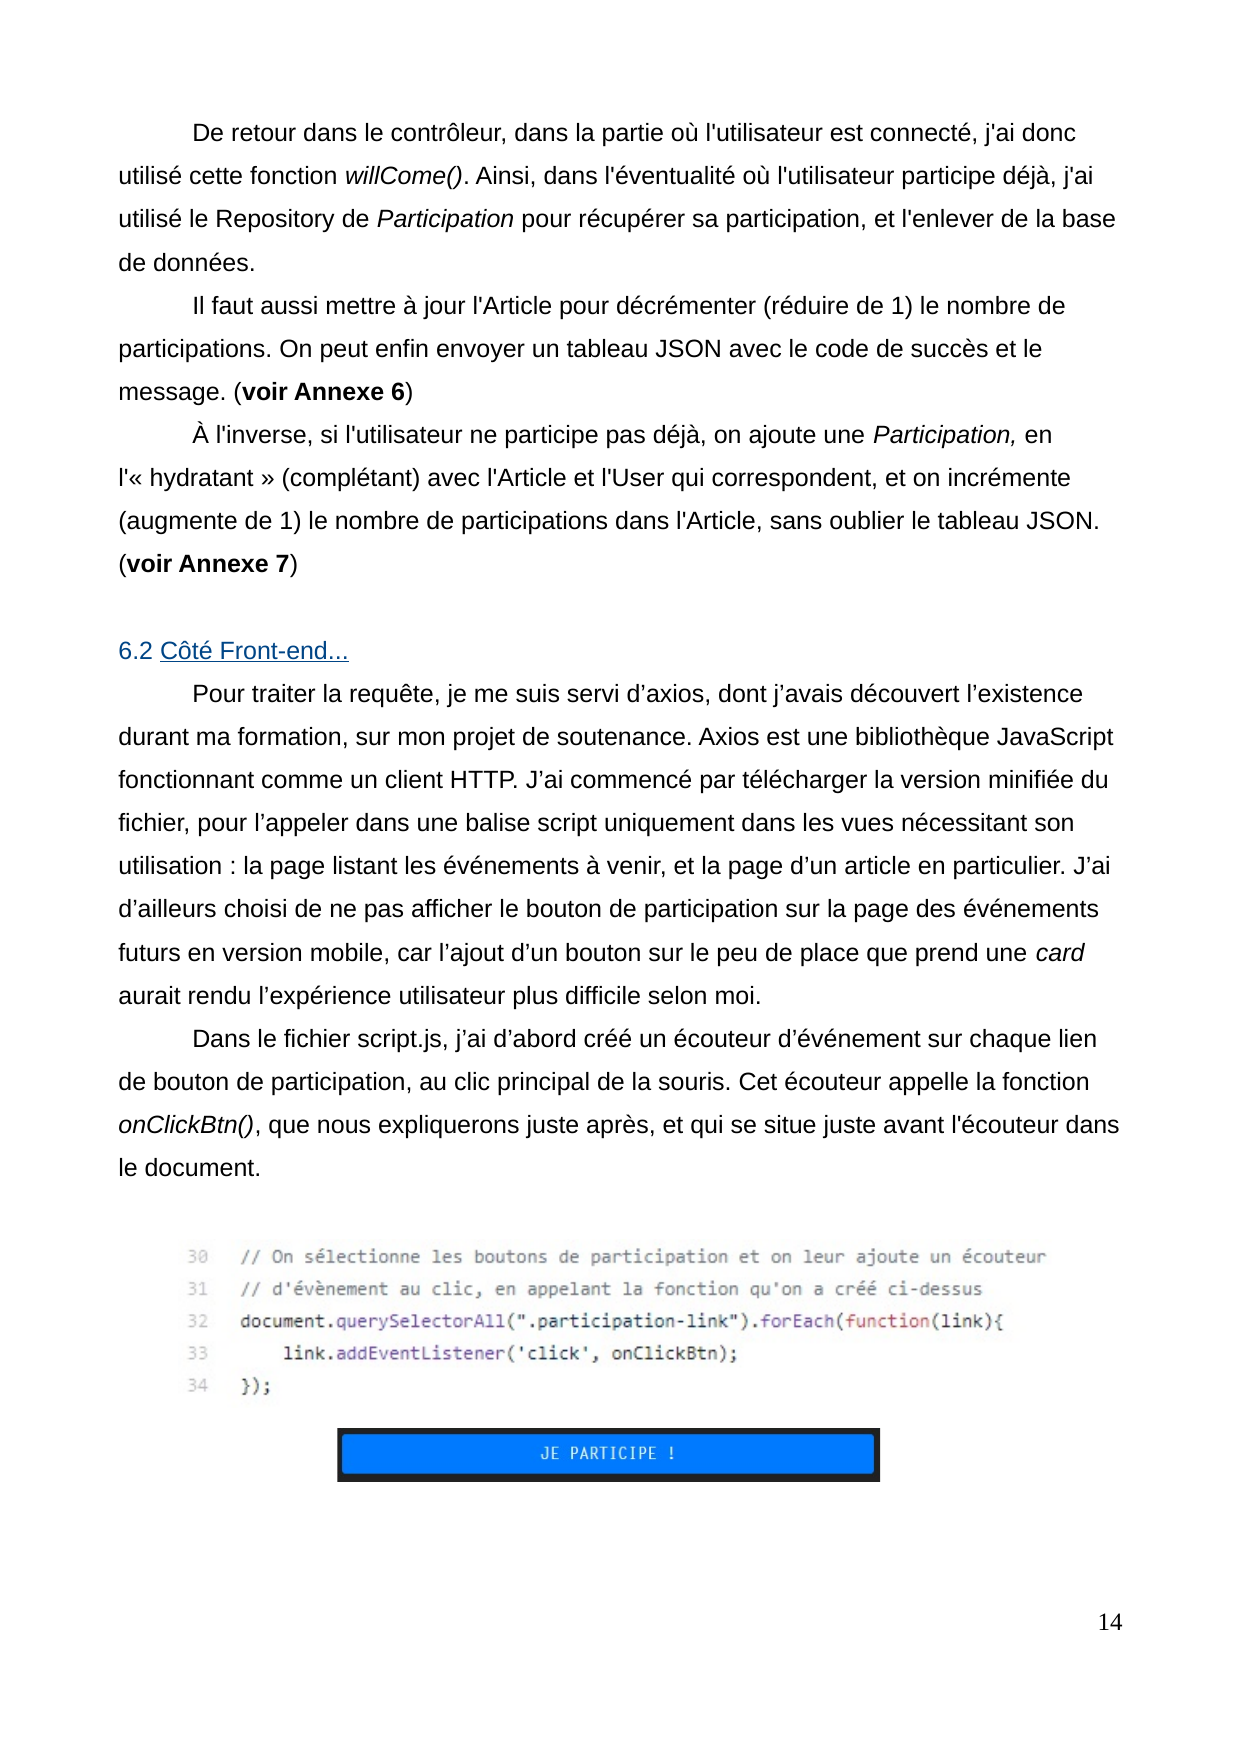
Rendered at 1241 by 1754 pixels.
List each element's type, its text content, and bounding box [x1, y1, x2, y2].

text De retour dans le contrôleur, dans la partie où l'utilisateur est connecté, j'ai donc utilisé cette fonction willCome(). Ainsi, dans l'éventualité où l'utilisateur participe déjà, j'ai utilisé le Repository de Participation pour récupérer sa participation, et l'enlever de la base de données. [118, 118, 1122, 276]
text Dans le fichier script.js, j’ai d’abord créé un écouteur d’événement sur chaque lien de bouton de participation, au clic principal de la souris. Cet écouteur appelle la fonction onClickBtn(), que nous expliquerons juste après, et qui se situe juste avant l'écouteur dans le document. [118, 1024, 1122, 1182]
text Pour traiter la requête, je me suis servi d’axios, dont j’avais découvert l’existence durant ma formation, sur mon projet de soutenance. Axios est une bibliothèque JavaScript fonctionnant comme un client HTTP. J’ai commencé par télécharger la version minifiée du fichier, pour l’appeler dans une balise script uniquement dans les vues nécessitant son utilisation : la page listant les événements à venir, et la page d’un article en particulier. J’ai d’ailleurs choisi de ne pas afficher le bouton de participation sur la page des événements futurs en version mobile, car l’ajout d’un bouton sur le peu de place que prend une card aurait rendu l’expérience utilisateur plus difficile selon moi. [118, 679, 1122, 1009]
text (voir Annexe 7) [118, 549, 1122, 578]
text 6.2 Côté Front-end... [118, 636, 1122, 664]
text À l'inverse, si l'utilisateur ne participe pas déjà, on ajoute une Participation, en l'« hydratant » (complétant) avec l'Article et l'User qui correspondent, et on incrémente (augmente de 1) le nombre de participations dans l'Article, sans oublier le tableau JSON. [118, 420, 1122, 535]
text Il faut aussi mettre à jour l'Article pour décrémenter (réduire de 1) le nombre de participations. On peut enfin envoyer un tableau JSON avec le code de succès et le message. (voir Annexe 6) [118, 291, 1122, 406]
picture [177, 1239, 1063, 1408]
picture [337, 1428, 880, 1482]
